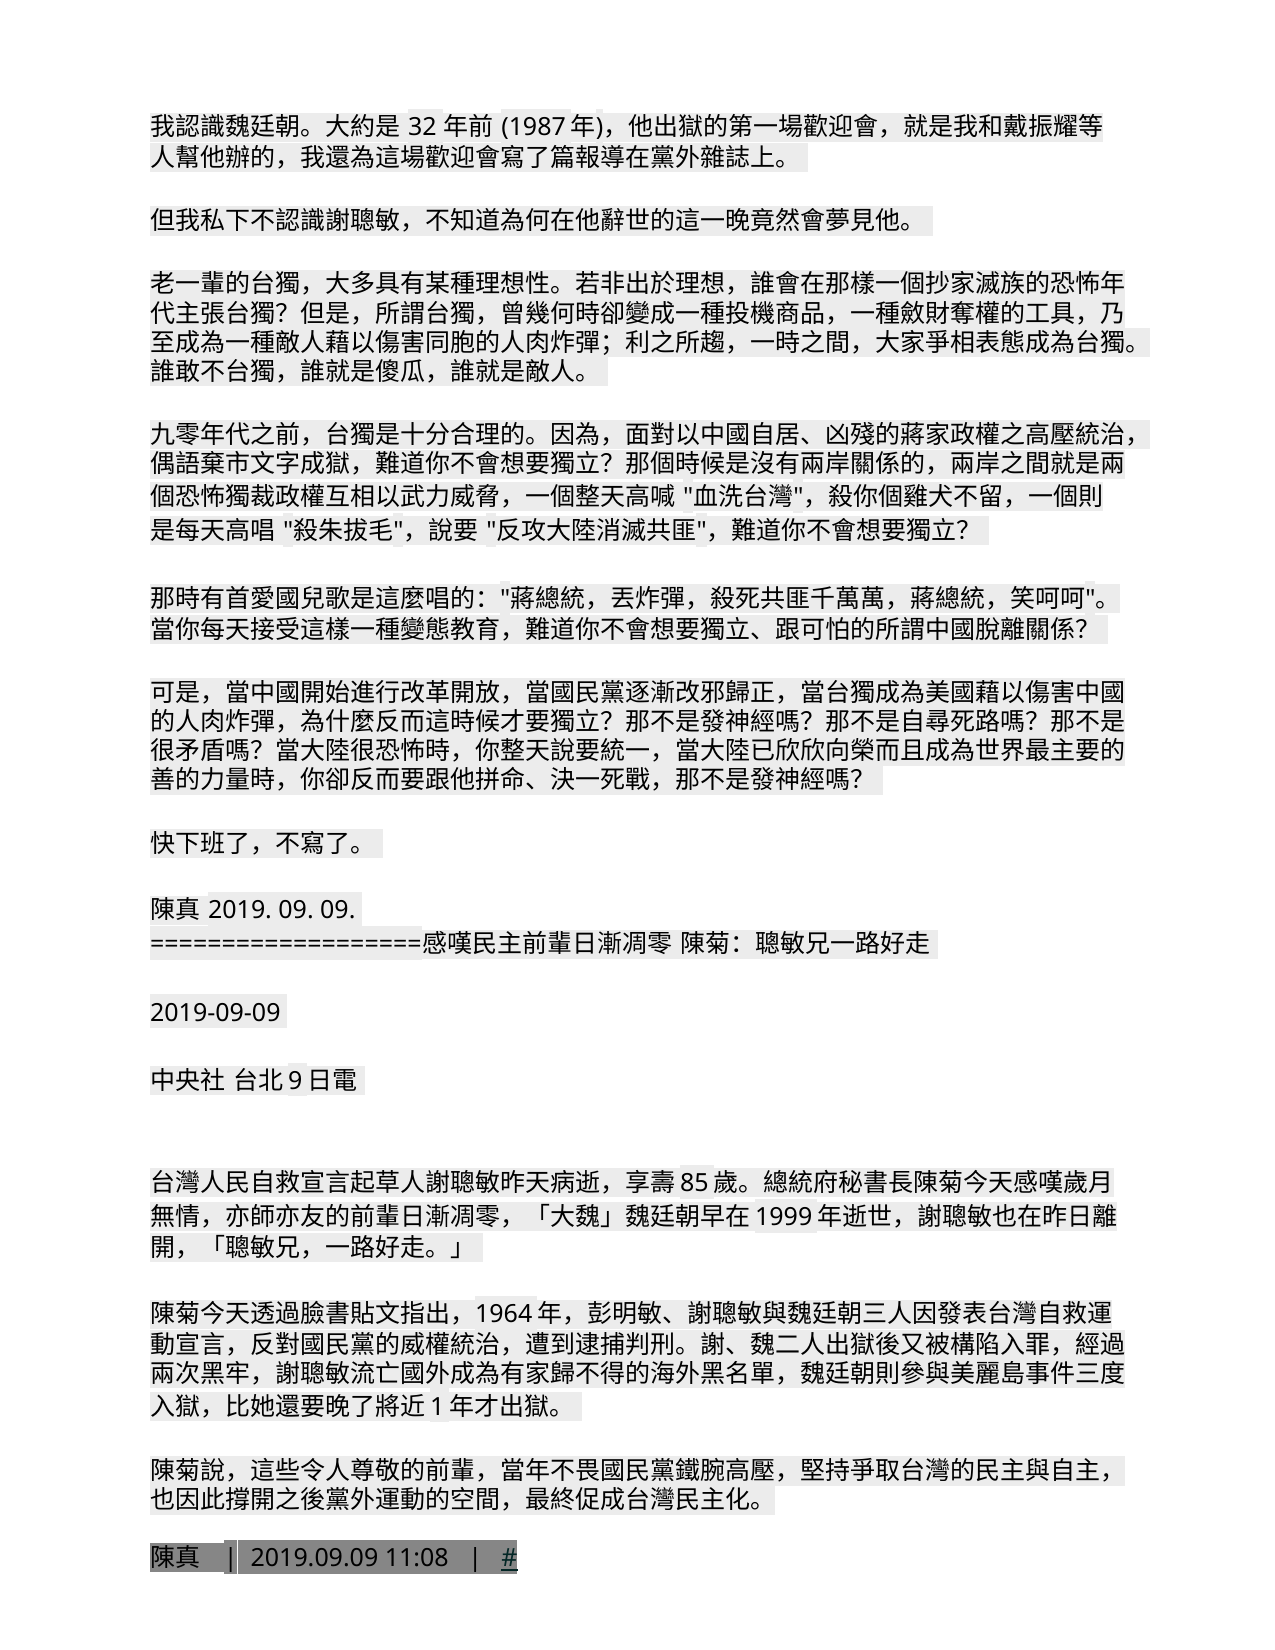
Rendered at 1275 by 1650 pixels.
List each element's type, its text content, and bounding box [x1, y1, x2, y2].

text 陳真 | 2019.09.09 11:08 | # [150, 1540, 1125, 1574]
text 昨晚做了個夢，夢見謝聰敏，內容忘了。醒來很訝異，謝聰敏怎麼了？剛剛沒病人，上網一查才知道他昨天過世。 我認識魏廷朝。大約是 32 年前 (1987年)，他出獄的第一場歡迎會，就是我和戴振耀等人幫他辦的，我還為這場歡迎會寫了篇報導在黨外雜誌上。 但我私下不認識謝聰敏，不知道為何在他辭世的這一晚竟然會夢見他。 老一輩的台獨，大多具有某種理想性。若非出於理想，誰會在那樣一個抄家滅族的恐怖年代主張台獨？但是，所謂台獨，曾幾何時卻變成一種投機商品，一種斂財奪權的工具，乃至成為一種敵人藉以傷害同胞的人肉炸彈；利之所趨，一時之間，大家爭相表態成為台獨。誰敢不台獨，誰就是傻瓜，誰就是敵人。 九零年代之前，台獨是十分合理的。因為，面對以中國自居、凶殘的蔣家政權之高壓統治，偶語棄市文字成獄，難道你不會想要獨立？那個時候是沒有兩岸關係的，兩岸之間就是兩個恐怖獨裁政權互相以武力威脅，一個整天高喊 "血洗台灣"，殺你個雞犬不留，一個則是每天高唱 "殺朱拔毛"，說要 "反攻大陸消滅共匪"，難道你不會想要獨立？ 那時有首愛國兒歌是這麼唱的："蔣總統，丟炸彈，殺死共匪千萬萬，蔣總統，笑呵呵"。當你每天接受這樣一種變態教育，難道你不會想要獨立、跟可怕的所謂中國脫離關係？ 可是，當中國開始進行改革開放，當國民黨逐漸改邪歸正，當台獨成為美國藉以傷害中國的人肉炸彈，為什麼反而這時候才要獨立？那不是發神經嗎？那不是自尋死路嗎？那不是很矛盾嗎？當大陸很恐怖時，你整天說要統一，當大陸已欣欣向榮而且成為世界最主要的善的力量時，你卻反而要跟他拼命、決一死戰，那不是發神經嗎？ 快下班了，不寫了。 陳真 2019. 09. 09. ===================感嘆民主前輩日漸凋零 陳菊：聰敏兄一路好走 2019-09-09 中央社 台北9日電 台灣人民自救宣言起草人謝聰敏昨天病逝，享壽85歲。總統府秘書長陳菊今天感嘆歲月無情，亦師亦友的前輩日漸凋零，「大魏」魏廷朝早在1999年逝世，謝聰敏也在昨日離開，「聰敏兄，一路好走。」 陳菊今天透過臉書貼文指出，1964年，彭明敏、謝聰敏與魏廷朝三人因發表台灣自救運動宣言，反對國民黨的威權統治，遭到逮捕判刑。謝、魏二人出獄後又被構陷入罪，經過兩次黑牢，謝聰敏流亡國外成為有家歸不得的海外黑名單，魏廷朝則參與美麗島事件三度入獄，比她還要晚了將近1年才出獄。 陳菊說，這些令人尊敬的前輩，當年不畏國民黨鐵腕高壓，堅持爭取台灣的民主與自主，也因此撐開之後黨外運動的空間，最終促成台灣民主化。 [150, 75, 1125, 1515]
